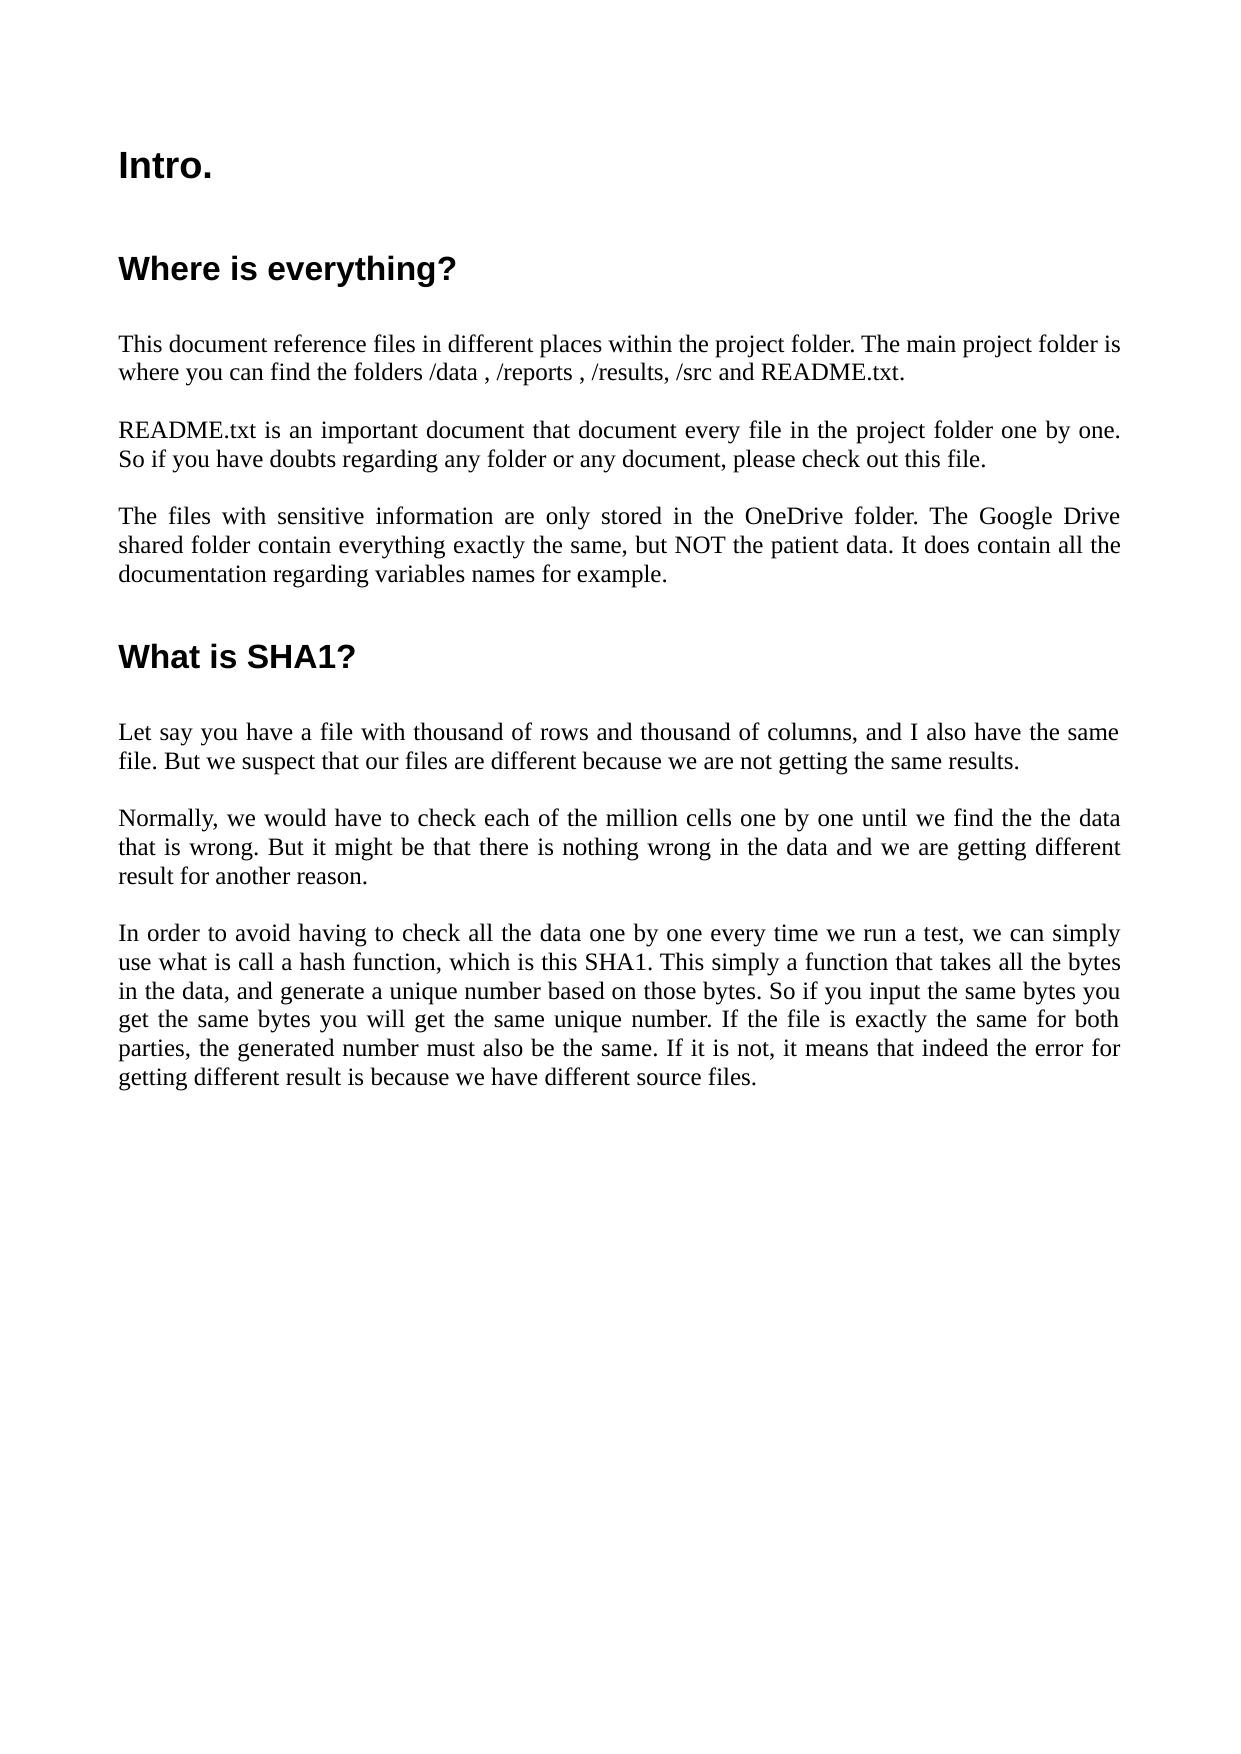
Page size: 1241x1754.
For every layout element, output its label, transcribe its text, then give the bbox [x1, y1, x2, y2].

text Normally, we would have to check each of the million cells one by one until we find the the data that is wrong. But it might be that there is nothing wrong in the data and we are getting different result for another reason. [118, 803, 1122, 889]
text README.txt is an important document that document every file in the project folder one by one. So if you have doubts regarding any folder or any document, please check out this file. [118, 415, 1122, 472]
text The files with sensitive information are only stored in the OneDrive folder. The Google Drive shared folder contain everything exactly the same, but NOT the patient data. It does contain all the documentation regarding variables names for example. [118, 501, 1122, 587]
subtitle What is SHA1? [118, 637, 1122, 676]
text This document reference files in different places within the project folder. The main project folder is where you can find the folders /data , /reports , /results, /src and README.txt. [118, 329, 1122, 386]
subtitle Where is everything? [118, 249, 1122, 287]
text In order to avoid having to check all the data one by one every time we run a test, we can simply use what is call a hash function, which is this SHA1. This simply a function that takes all the bytes in the data, and generate a unique number based on those bytes. So if you input the same bytes you get the same bytes you will get the same unique number. If the file is exactly the same for both parties, the generated number must also be the same. If it is not, it means that indeed the error for getting different result is because we have different source files. [118, 918, 1122, 1091]
subtitle Intro. [118, 143, 1122, 187]
text Let say you have a file with thousand of rows and thousand of columns, and I also have the same file. But we suspect that our files are different because we are not getting the same results. [118, 717, 1122, 774]
